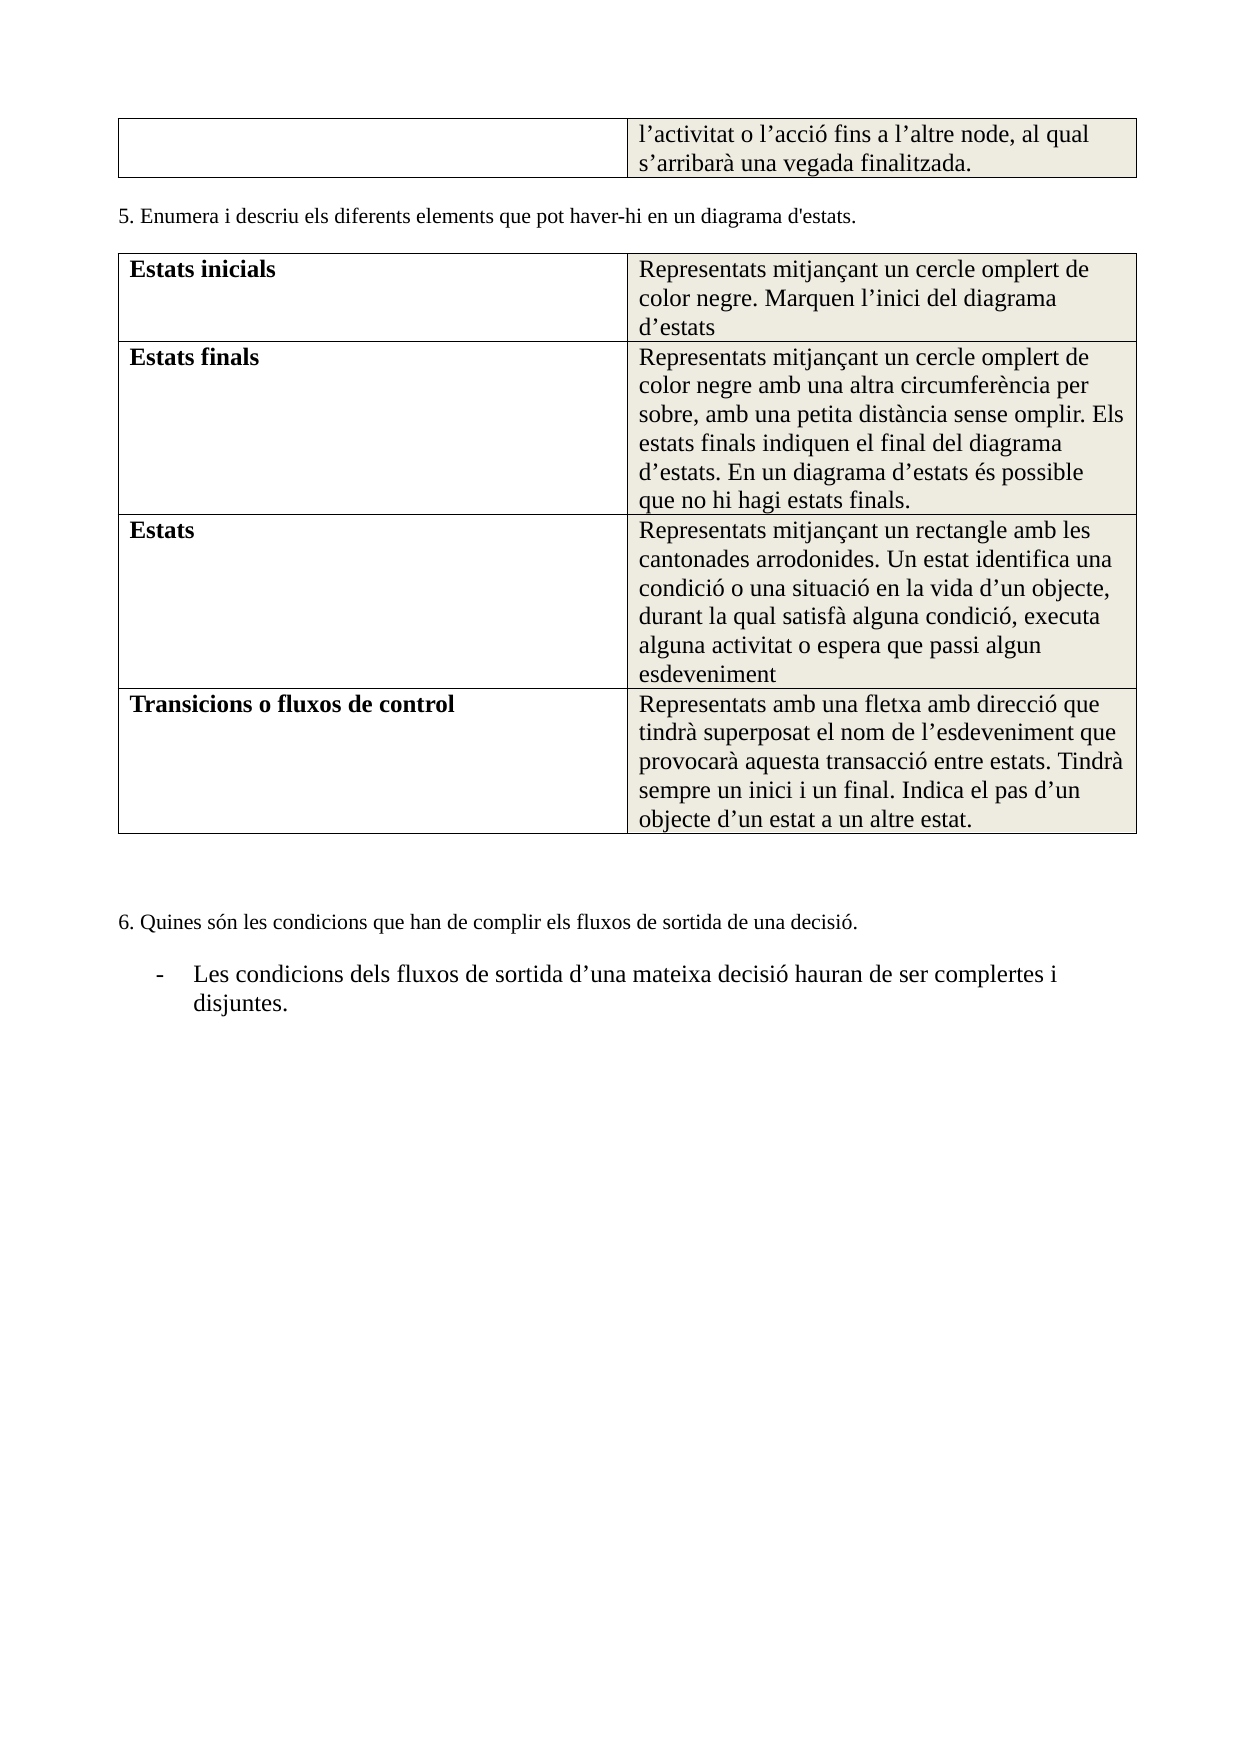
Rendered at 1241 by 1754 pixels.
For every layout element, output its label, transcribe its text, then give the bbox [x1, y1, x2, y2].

table_cell Transicions o fluxos de control [119, 689, 627, 832]
text 6. Quines són les condicions que han de complir els fluxos de sortida de una decisió. [118, 909, 1122, 934]
table_cell Estats finals [119, 342, 627, 514]
text 5. Enumera i descriu els diferents elements que pot haver-hi en un diagrama d'estats. [118, 203, 1122, 228]
table_header Estats inicials [119, 254, 627, 341]
table_cell [119, 119, 627, 177]
table_cell l’activitat o l’acció fins a l’altre node, al qual s’arribarà una vegada finalitzada. [628, 119, 1136, 177]
table_cell Representats mitjançant un cercle omplert de color negre amb una altra circumferència per sobre, amb una petita distància sense omplir. Els estats finals indiquen el final del diagrama d’estats. En un diagrama d’estats és possible que no hi hagi estats finals. [628, 342, 1136, 514]
table_cell Representats mitjançant un rectangle amb les cantonades arrodonides. Un estat identifica una condició o una situació en la vida d’un objecte, durant la qual satisfà alguna condició, executa alguna activitat o espera que passi algun esdeveniment [628, 515, 1136, 688]
table_cell Representats amb una fletxa amb direcció que tindrà superposat el nom de l’esdeveniment que provocarà aquesta transacció entre estats. Tindrà sempre un inici i un final. Indica el pas d’un objecte d’un estat a un altre estat. [628, 689, 1136, 832]
table_cell Estats [119, 515, 627, 688]
table_header Representats mitjançant un cercle omplert de color negre. Marquen l’inici del diagrama d’estats [628, 254, 1136, 341]
list Les condicions dels fluxos de sortida d’una mateixa decisió hauran de ser complertes i disjuntes. [156, 959, 1122, 1017]
